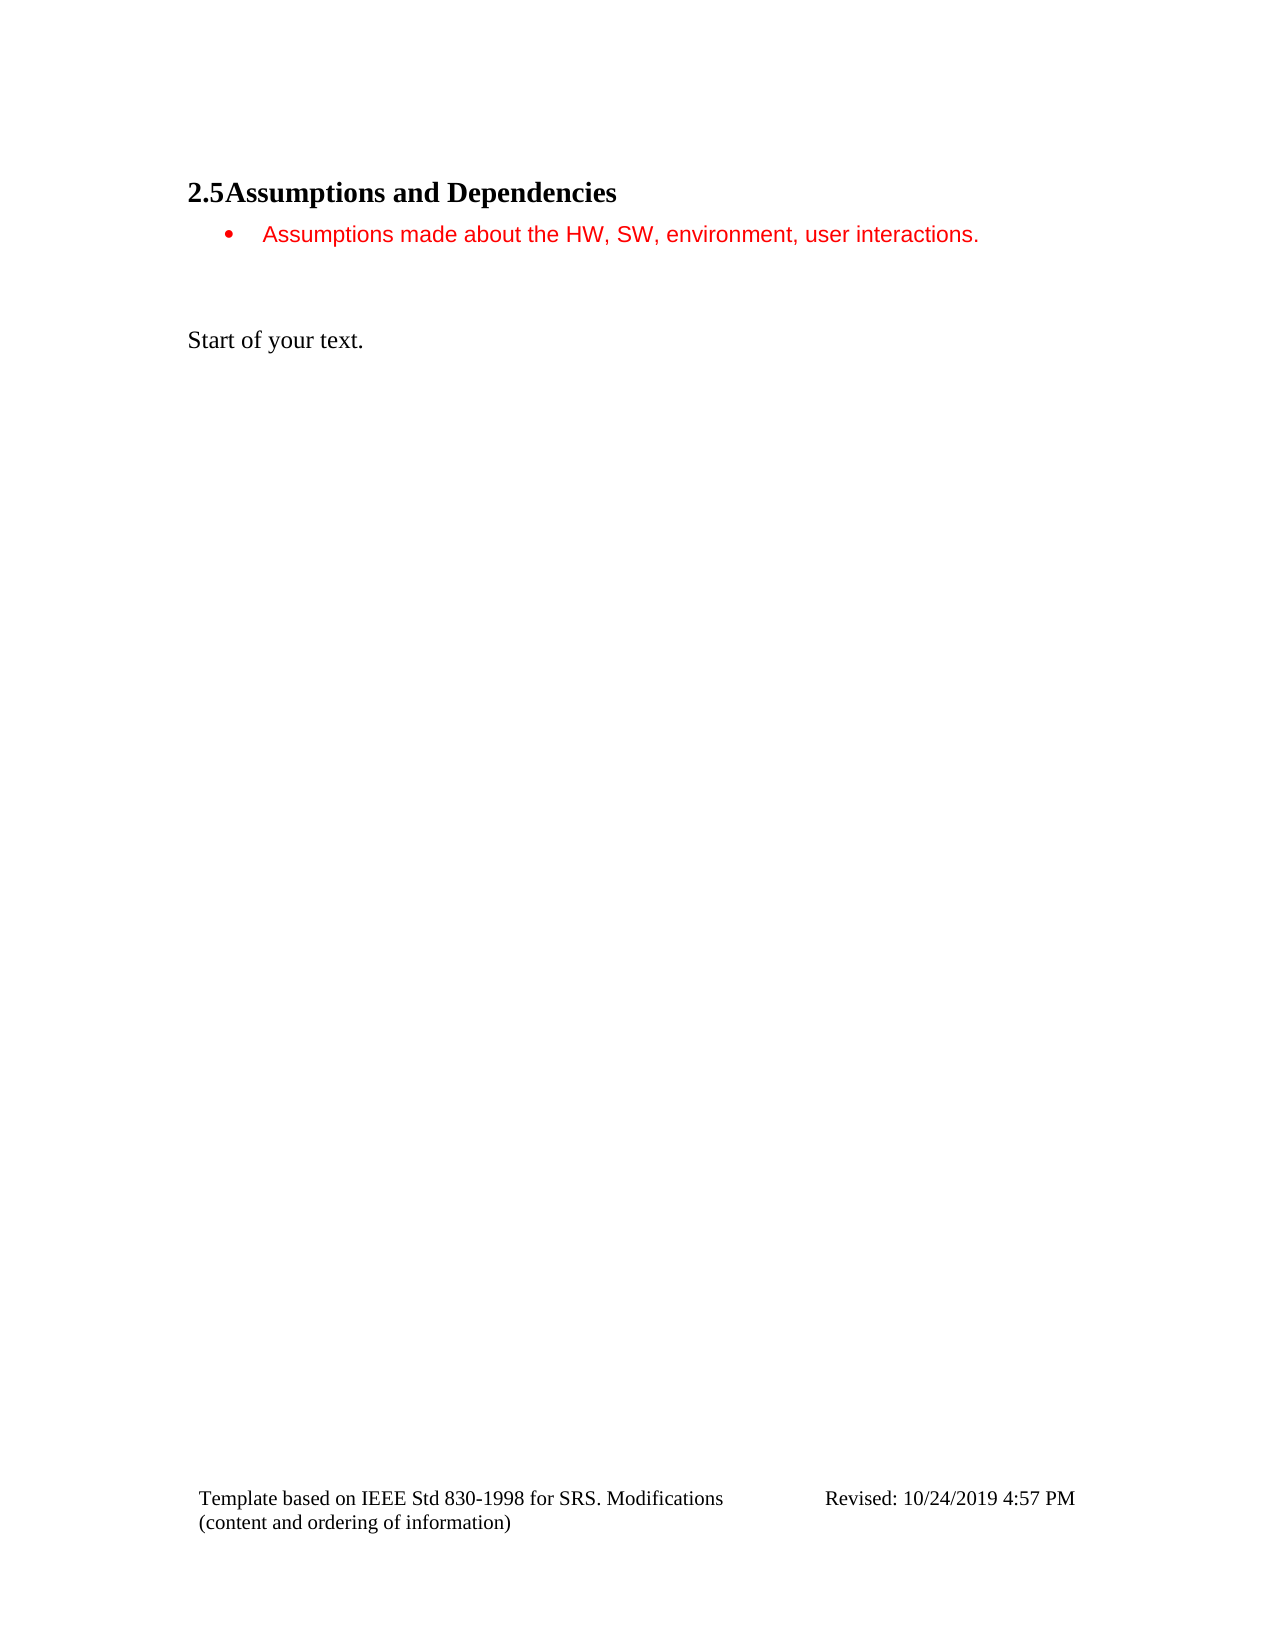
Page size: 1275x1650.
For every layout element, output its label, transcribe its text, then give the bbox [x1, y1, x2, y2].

list Assumptions made about the HW, SW, environment, user interactions. [225, 221, 1087, 247]
subtitle Assumptions and Dependencies [187, 175, 1087, 208]
text Start of your text. [187, 325, 1087, 354]
